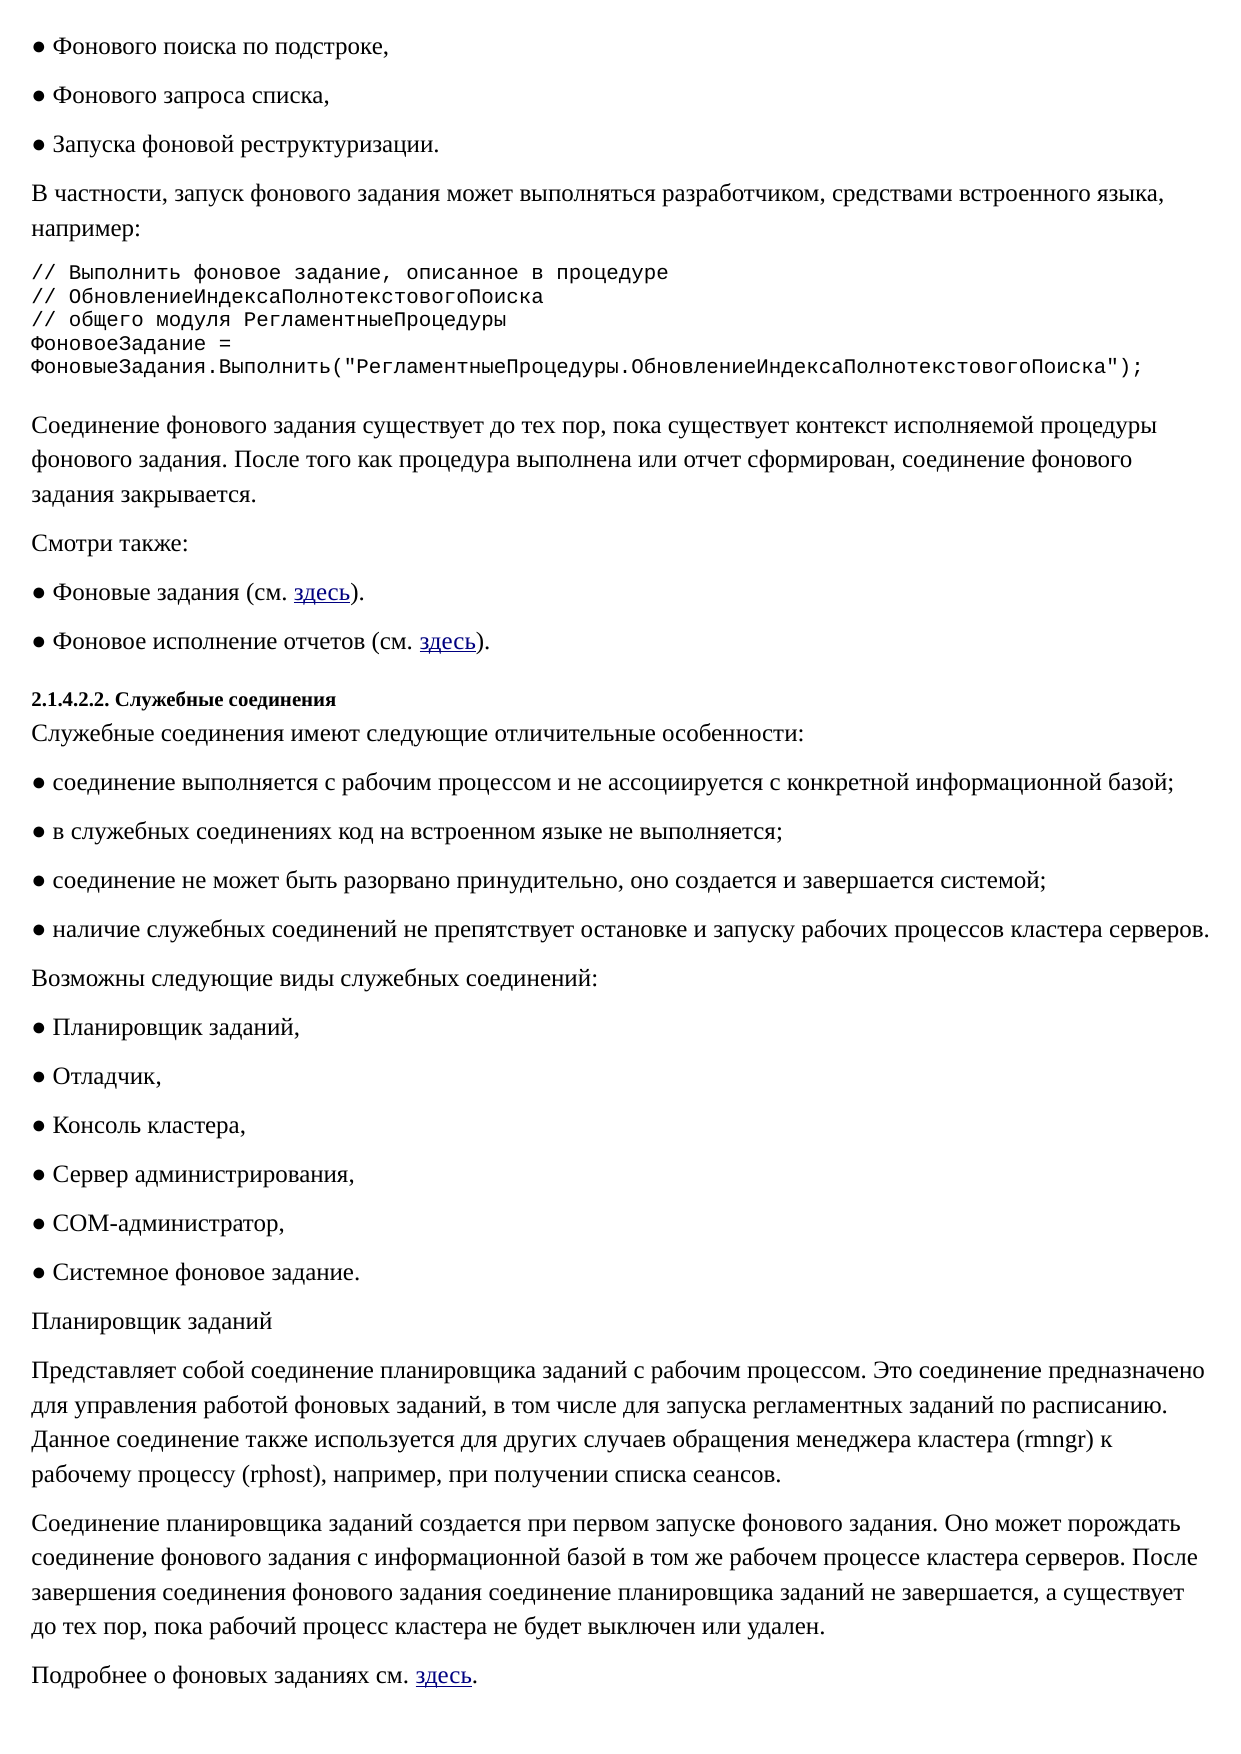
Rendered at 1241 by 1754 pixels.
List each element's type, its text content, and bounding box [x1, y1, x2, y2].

text ● Запуска фоновой реструктуризации. [31, 129, 1212, 158]
text Смотри также: [31, 528, 1212, 556]
text // общего модуля РегламентныеПроцедуры [31, 309, 1212, 333]
text Представляет собой соединение планировщика заданий с рабочим процессом. Это соединение предназначено для управления работой фоновых заданий, в том числе для запуска регламентных заданий по расписанию. Данное соединение также используется для других случаев обращения менеджера кластера (rmngr) к рабочему процессу (rphost), например, при получении списка сеансов. [31, 1356, 1212, 1488]
text ● Фонового поиска по подстроке, [31, 31, 1212, 60]
text ● наличие служебных соединений не препятствует остановке и запуску рабочих процессов кластера серверов. [31, 914, 1212, 943]
text ● в служебных соединениях код на встроенном языке не выполняется; [31, 816, 1212, 844]
text ● COM-администратор, [31, 1208, 1212, 1237]
text // ОбновлениеИндексаПолнотекстовогоПоиска [31, 286, 1212, 309]
text ● Системное фоновое задание. [31, 1257, 1212, 1286]
text Соединение планировщика заданий создается при первом запуске фонового задания. Оно может порождать соединение фонового задания с информационной базой в том же рабочем процессе кластера серверов. После завершения соединения фонового задания соединение планировщика заданий не завершается, а существует до тех пор, пока рабочий процесс кластера не будет выключен или удален. [31, 1508, 1212, 1640]
text Подробнее о фоновых заданиях см. здесь. [31, 1661, 1212, 1689]
text В частности, запуск фонового задания может выполняться разработчиком, средствами встроенного языка, например: [31, 178, 1212, 242]
text Соединение фонового задания существует до тех пор, пока существует контекст исполняемой процедуры фонового задания. После того как процедура выполнена или отчет сформирован, соединение фонового задания закрывается. [31, 410, 1212, 507]
text // Выполнить фоновое задание, описанное в процедуре [31, 262, 1212, 286]
text ● Отладчик, [31, 1061, 1212, 1090]
text ● Сервер администрирования, [31, 1159, 1212, 1188]
text ● Фоновое исполнение отчетов (см. здесь). [31, 626, 1212, 654]
text ● Фоновые задания (см. здесь). [31, 577, 1212, 606]
text ● соединение выполняется с рабочим процессом и не ассоциируется с конкретной информационной базой; [31, 767, 1212, 796]
text ● Консоль кластера, [31, 1110, 1212, 1139]
text Планировщик заданий [31, 1306, 1212, 1335]
text Возможны следующие виды служебных соединений: [31, 963, 1212, 992]
text ● Планировщик заданий, [31, 1012, 1212, 1041]
text Служебные соединения имеют следующие отличительные особенности: [31, 718, 1212, 746]
text ● соединение не может быть разорвано принудительно, оно создается и завершается системой; [31, 865, 1212, 894]
subtitle 2.1.4.2.2. Служебные соединения [31, 687, 1212, 711]
text ФоновоеЗадание = ФоновыеЗадания.Выполнить("РегламентныеПроцедуры.ОбновлениеИндексаПолнотекстовогоПоиска"); [31, 333, 1212, 380]
text ● Фонового запроса списка, [31, 80, 1212, 109]
